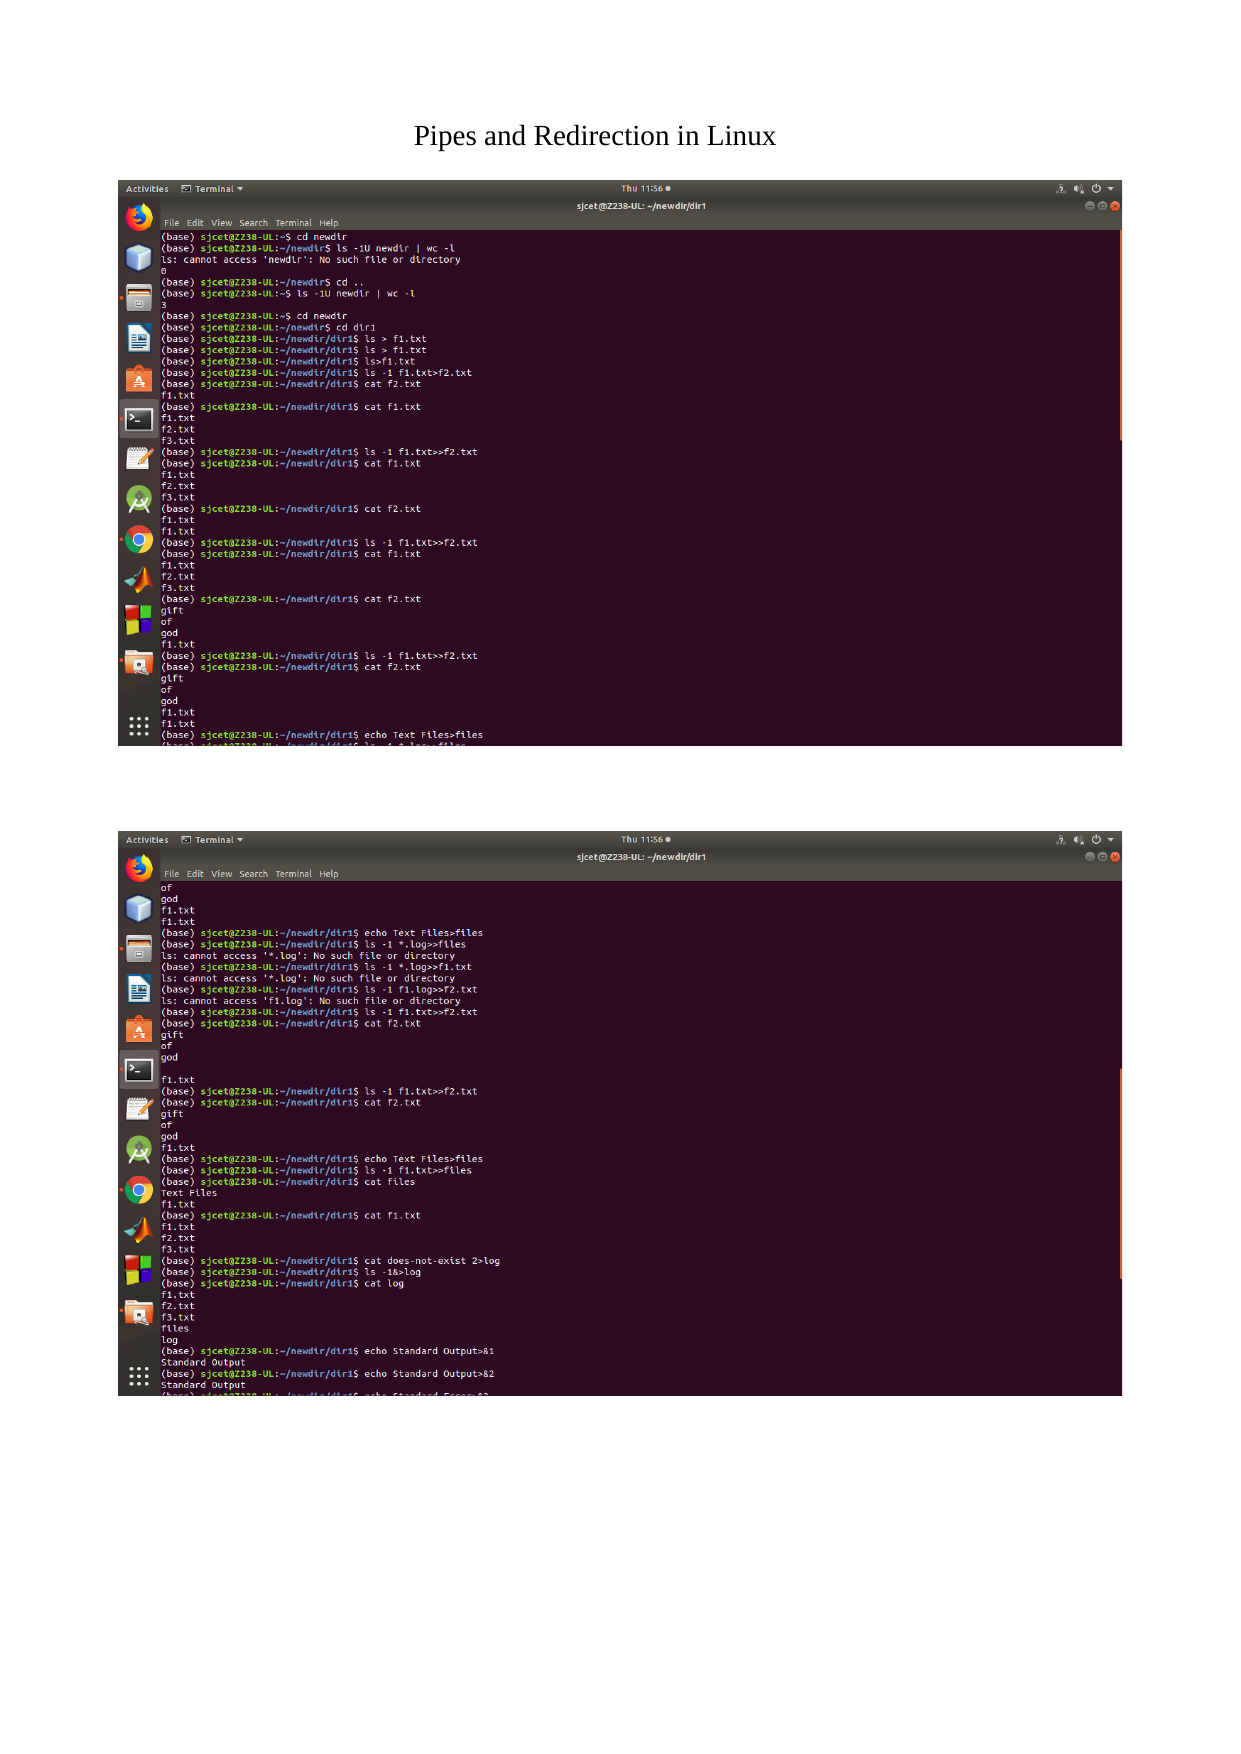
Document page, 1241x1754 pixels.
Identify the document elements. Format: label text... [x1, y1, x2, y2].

picture [118, 180, 1123, 746]
text Pipes and Redirection in Linux [118, 118, 1122, 152]
picture [118, 831, 1123, 1396]
